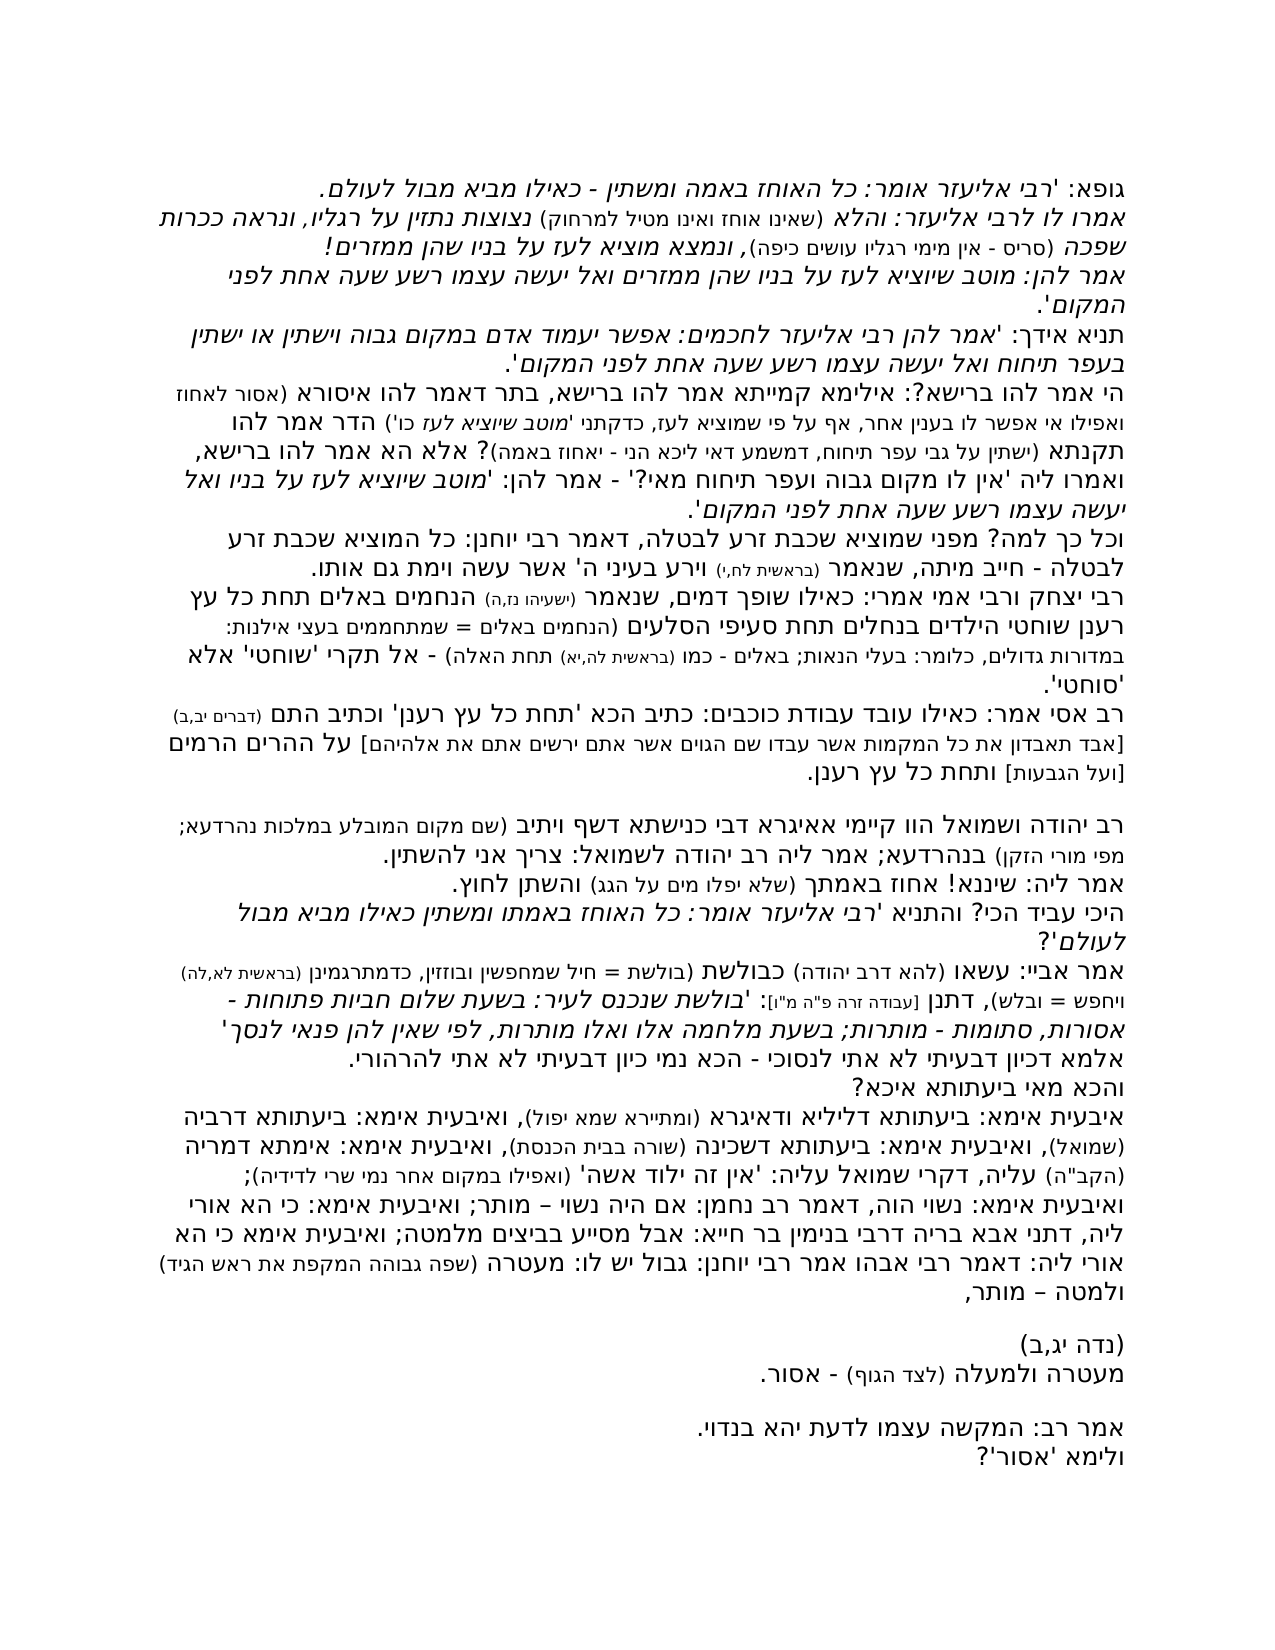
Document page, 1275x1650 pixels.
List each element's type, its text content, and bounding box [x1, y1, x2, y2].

text תניא אידך: 'אמר להן רבי אליעזר לחכמים: אפשר יעמוד אדם במקום גבוה וישתין או ישתין בעפר תיחוח ואל יעשה עצמו רשע שעה אחת לפני המקום'. [150, 320, 1125, 378]
text אמר אביי: עשאו (להא דרב יהודה) כבולשת (בולשת = חיל שמחפשין ובוזזין, כדמתרגמינן (בראשית לא,לה) ויחפש = ובלש), דתנן [עבודה זרה פ"ה מ"ו]: 'בולשת שנכנס לעיר: בשעת שלום חביות פתוחות - אסורות, סתומות - מותרות; בשעת מלחמה אלו ואלו מותרות, לפי שאין להן פנאי לנסך' אלמא דכיון דבעיתי לא אתי לנסוכי - הכא נמי כיון דבעיתי לא אתי להרהורי. [150, 956, 1125, 1073]
text אמר ליה: שיננא! אחוז באמתך (שלא יפלו מים על הגג) והשתן לחוץ. [150, 869, 1125, 898]
text רב אסי אמר: כאילו עובד עבודת כוכבים: כתיב הכא 'תחת כל עץ רענן' וכתיב התם (דברים יב,ב) [אבד תאבדון את כל המקמות אשר עבדו שם הגוים אשר אתם ירשים אתם את אלהיהם] על ההרים הרמים [ועל הגבעות] ותחת כל עץ רענן. [150, 699, 1125, 787]
text וכל כך למה? מפני שמוציא שכבת זרע לבטלה, דאמר רבי יוחנן: כל המוציא שכבת זרע לבטלה - חייב מיתה, שנאמר (בראשית לח,י) וירע בעיני ה' אשר עשה וימת גם אותו. [150, 524, 1125, 582]
text רב יהודה ושמואל הוו קיימי אאיגרא דבי כנישתא דשף ויתיב (שם מקום המובלע במלכות נהרדעא; מפי מורי הזקן) בנהרדעא; אמר ליה רב יהודה לשמואל: צריך אני להשתין. [150, 811, 1125, 869]
text ואיבעית אימא: נשוי הוה, דאמר רב נחמן: אם היה נשוי – מותר; ואיבעית אימא: כי הא אורי ליה, דתני אבא בריה דרבי בנימין בר חייא: אבל מסייע בביצים מלמטה; ואיבעית אימא כי הא אורי ליה: דאמר רבי אבהו אמר רבי יוחנן: גבול יש לו: מעטרה (שפה גבוהה המקפת את ראש הגיד) ולמטה – מותר, [150, 1190, 1125, 1306]
text אמר להן: מוטב שיוציא לעז על בניו שהן ממזרים ואל יעשה עצמו רשע שעה אחת לפני המקום'. [150, 262, 1125, 320]
text והכא מאי ביעתותא איכא? [150, 1073, 1125, 1102]
text אמר רב: המקשה עצמו לדעת יהא בנדוי. [150, 1413, 1125, 1442]
text איבעית אימא: ביעתותא דליליא ודאיגרא (ומתיירא שמא יפול), ואיבעית אימא: ביעתותא דרביה (שמואל), ואיבעית אימא: ביעתותא דשכינה (שורה בבית הכנסת), ואיבעית אימא: אימתא דמריה (הקב"ה) עליה, דקרי שמואל עליה: 'אין זה ילוד אשה' (ואפילו במקום אחר נמי שרי לדידיה); [150, 1102, 1125, 1190]
text היכי עביד הכי? והתניא 'רבי אליעזר אומר: כל האוחז באמתו ומשתין כאילו מביא מבול לעולם'? [150, 898, 1125, 956]
text ולימא 'אסור'? [150, 1442, 1125, 1471]
text הי אמר להו ברישא?: אילימא קמייתא אמר להו ברישא, בתר דאמר להו איסורא (אסור לאחוז ואפילו אי אפשר לו בענין אחר, אף על פי שמוציא לעז, כדקתני 'מוטב שיוציא לעז כו') הדר אמר להו תקנתא (ישתין על גבי עפר תיחוח, דמשמע דאי ליכא הני - יאחוז באמה)? אלא הא אמר להו ברישא, ואמרו ליה 'אין לו מקום גבוה ועפר תיחוח מאי?' - אמר להן: 'מוטב שיוציא לעז על בניו ואל יעשה עצמו רשע שעה אחת לפני המקום'. [150, 378, 1125, 524]
text גופא: 'רבי אליעזר אומר: כל האוחז באמה ומשתין - כאילו מביא מבול לעולם. [150, 174, 1125, 203]
text רבי יצחק ורבי אמי אמרי: כאילו שופך דמים, שנאמר (ישעיהו נז,ה) הנחמים באלים תחת כל עץ רענן שוחטי הילדים בנחלים תחת סעיפי הסלעים (הנחמים באלים = שמתחממים בעצי אילנות: במדורות גדולים, כלומר: בעלי הנאות; באלים - כמו (בראשית לה,יא) תחת האלה) - אל תקרי 'שוחטי' אלא 'סוחטי'. [150, 582, 1125, 699]
text מעטרה ולמעלה (לצד הגוף) - אסור. [150, 1360, 1125, 1389]
text (נדה יג,ב) [150, 1331, 1125, 1360]
text אמרו לו לרבי אליעזר: והלא (שאינו אוחז ואינו מטיל למרחוק) נצוצות נתזין על רגליו, ונראה ככרות שפכה (סריס - אין מימי רגליו עושים כיפה), ונמצא מוציא לעז על בניו שהן ממזרים! [150, 203, 1125, 262]
